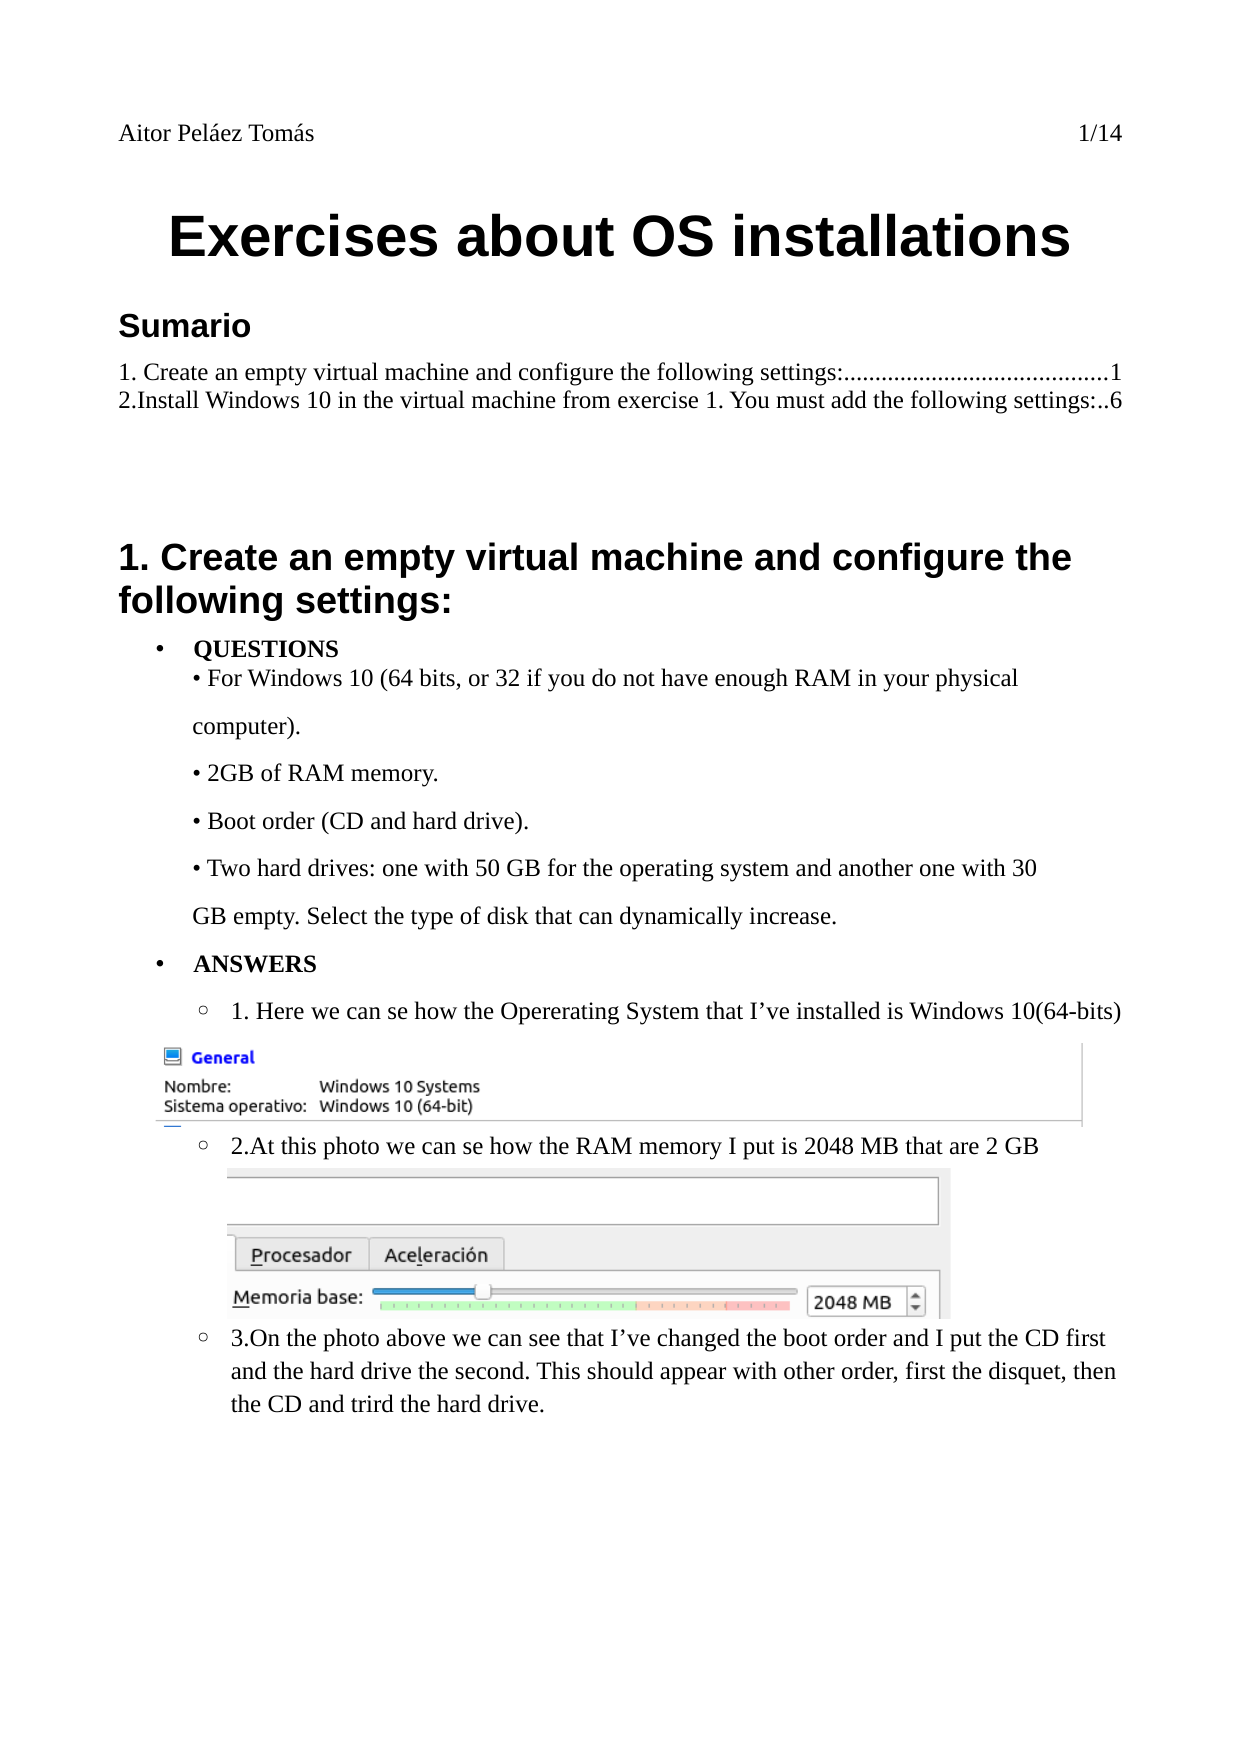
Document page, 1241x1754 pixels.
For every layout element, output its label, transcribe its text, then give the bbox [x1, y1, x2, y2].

list QUESTIONS [156, 634, 1122, 663]
picture [227, 1168, 951, 1319]
text computer). [118, 711, 1122, 739]
text • 2GB of RAM memory. [118, 758, 1122, 787]
picture [155, 1043, 1085, 1127]
list 2.At this photo we can se how the RAM memory I put is 2048 MB that are 2 GB [193, 1044, 1122, 1159]
list ANSWERS [156, 949, 1122, 977]
text • Two hard drives: one with 50 GB for the operating system and another one with 30 [118, 853, 1122, 882]
text 2.Install Windows 10 in the virtual machine from exercise 1. You must add the following settings: 6 [118, 386, 1122, 414]
list 1. Here we can se how the Opererating System that I’ve installed is Windows 10(64-bits) [193, 996, 1122, 1025]
text • Boot order (CD and hard drive). [118, 806, 1122, 835]
list 3.On the photo above we can see that I’ve changed the boot order and I put the CD first and the hard drive the second. This should appear with other order, first the disquet, then the CD and trird the hard drive. [193, 1178, 1122, 1418]
title Exercises about OS installations [118, 201, 1122, 268]
subtitle 1. Create an empty virtual machine and configure the following settings: [118, 534, 1122, 622]
text • For Windows 10 (64 bits, or 32 if you do not have enough RAM in your physical [118, 663, 1122, 692]
subtitle Sumario [118, 306, 1122, 344]
text 1. Create an empty virtual machine and configure the following settings: 1 [118, 357, 1122, 386]
text GB empty. Select the type of disk that can dynamically increase. [118, 901, 1122, 930]
